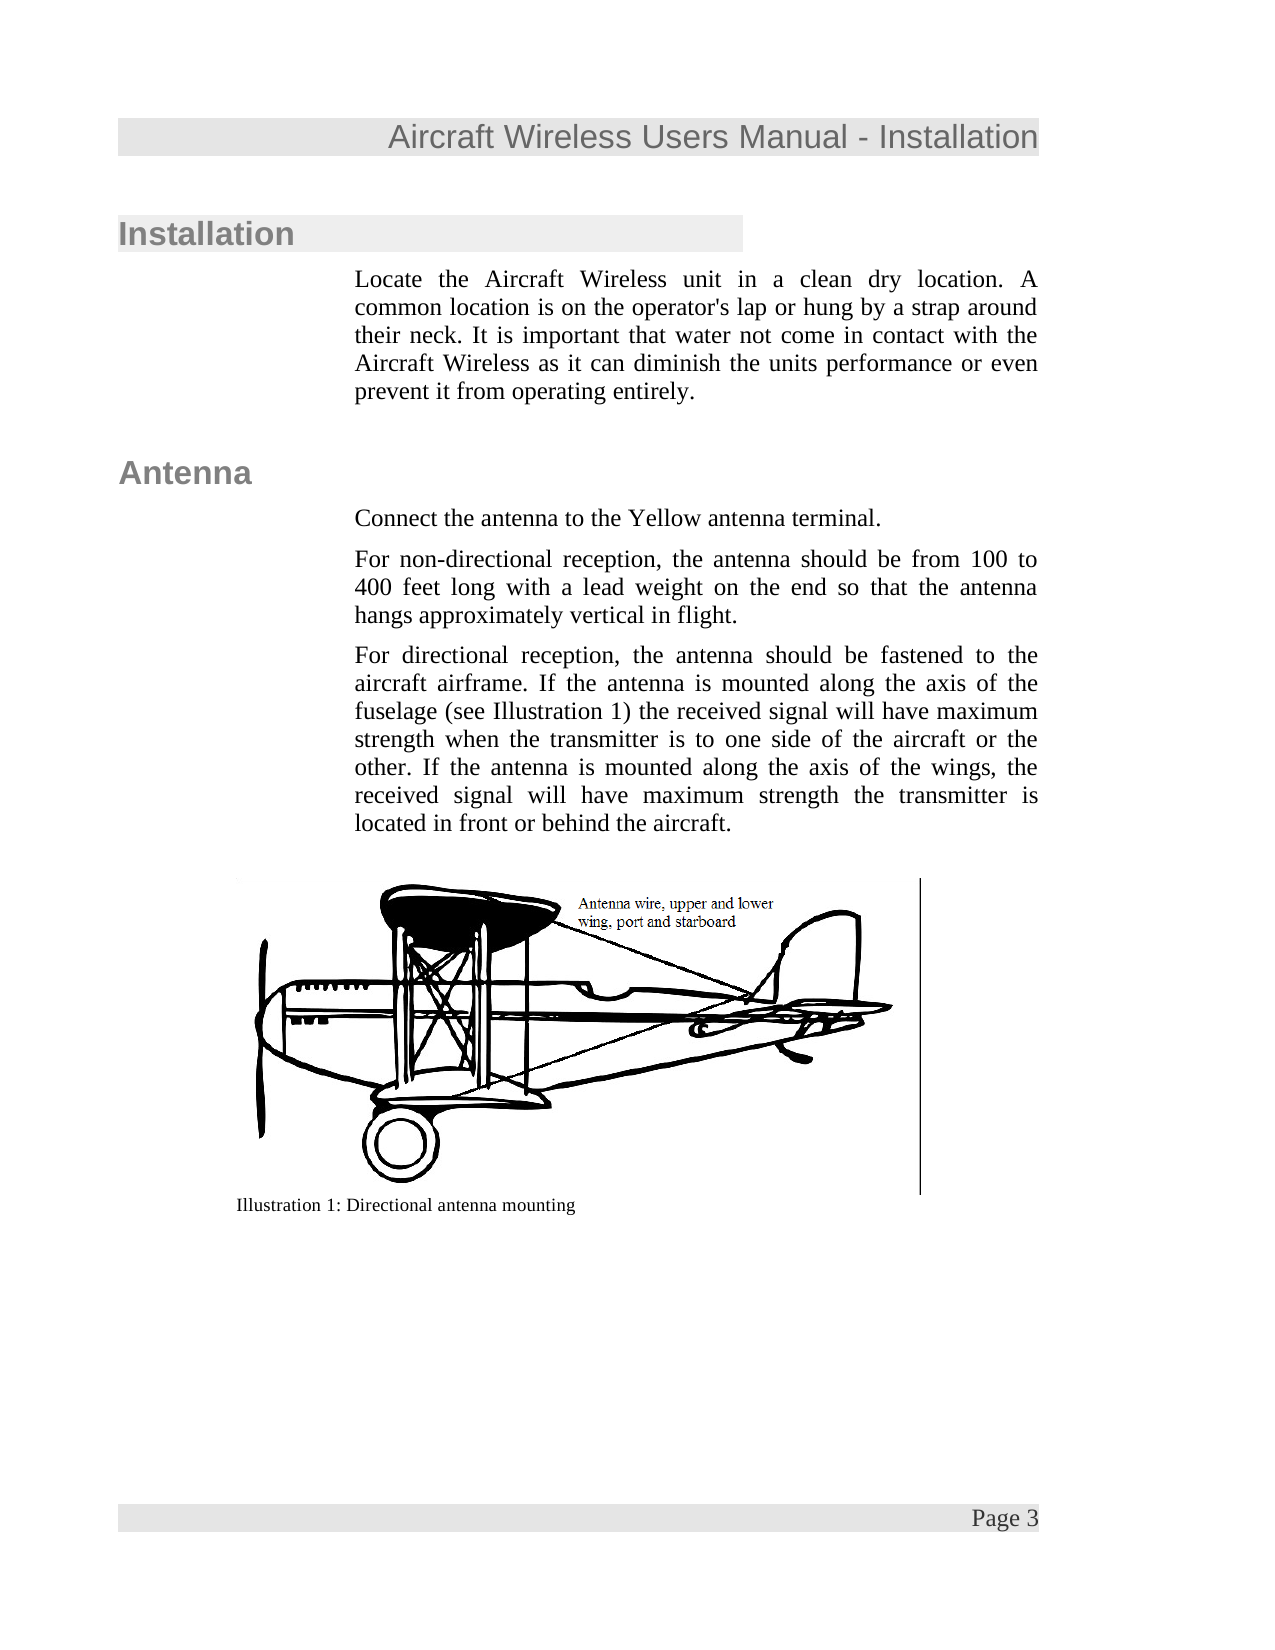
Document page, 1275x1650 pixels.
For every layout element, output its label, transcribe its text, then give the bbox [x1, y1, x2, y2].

text Connect the antenna to the Yellow antenna terminal. [354, 504, 1039, 532]
text For directional reception, the antenna should be fastened to the aircraft airframe. If the antenna is mounted along the axis of the fuselage (see Illustration 1) the received signal will have maximum strength when the transmitter is to one side of the aircraft or the other. If the antenna is mounted along the axis of the wings, the received signal will have maximum strength the transmitter is located in front or behind the aircraft. [354, 641, 1039, 837]
text For non-directional reception, the antenna should be from 100 to 400 feet long with a lead weight on the end so that the antenna hangs approximately vertical in flight. [354, 545, 1039, 629]
subtitle Antenna [118, 454, 1039, 492]
text Locate the Aircraft Wireless unit in a clean dry location. A common location is on the operator's lap or hung by a strap around their neck. It is important that water not come in contact with the Aircraft Wireless as it can diminish the units performance or even prevent it from operating entirely. [354, 264, 1039, 405]
subtitle Installation [118, 215, 743, 252]
text Illustration 1: Directional antenna mounting [236, 1195, 921, 1216]
